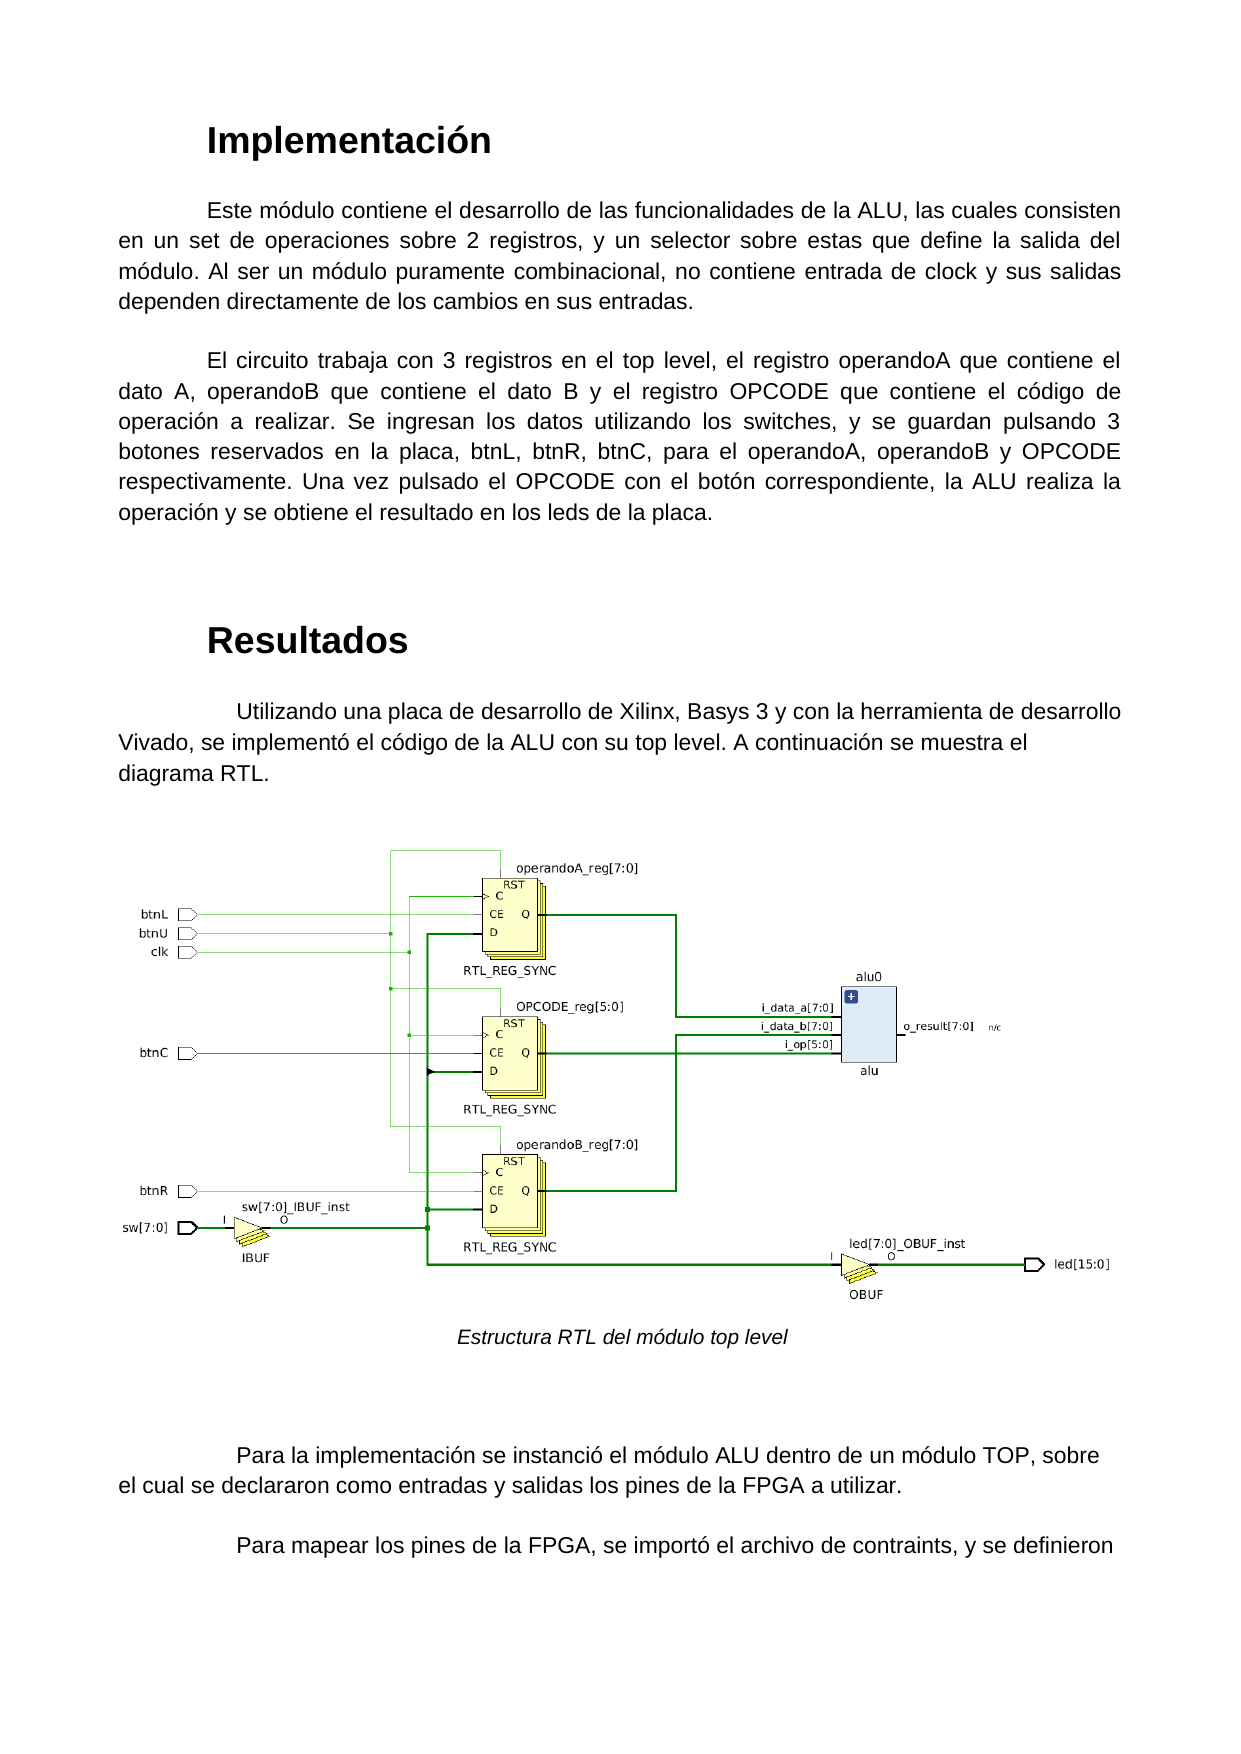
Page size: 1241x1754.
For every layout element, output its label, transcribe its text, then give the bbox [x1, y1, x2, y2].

text Para mapear los pines de la FPGA, se importó el archivo de contraints, y se definieron [118, 1532, 1122, 1558]
text Este módulo contiene el desarrollo de las funcionalidades de la ALU, las cuales consisten en un set de operaciones sobre 2 registros, y un selector sobre estas que define la salida del módulo. Al ser un módulo puramente combinacional, no contiene entrada de clock y sus salidas dependen directamente de los cambios en sus entradas. [118, 197, 1122, 314]
picture [118, 836, 1123, 1319]
text Para la implementación se instanció el módulo ALU dentro de un módulo TOP, sobre el cual se declararon como entradas y salidas los pines de la FPGA a utilizar. [118, 1442, 1122, 1499]
text Utilizando una placa de desarrollo de Xilinx, Basys 3 y con la herramienta de desarrollo Vivado, se implementó el código de la ALU con su top level. A continuación se muestra el diagrama RTL. [118, 697, 1122, 786]
text Implementación [118, 118, 1122, 161]
text Resultados [118, 618, 1122, 661]
text Estructura RTL del módulo top level [118, 1319, 1122, 1349]
text El circuito trabaja con 3 registros en el top level, el registro operandoA que contiene el dato A, operandoB que contiene el dato B y el registro OPCODE que contiene el código de operación a realizar. Se ingresan los datos utilizando los switches, y se guardan pulsando 3 botones reservados en la placa, btnL, btnR, btnC, para el operandoA, operandoB y OPCODE respectivamente. Una vez pulsado el OPCODE con el botón correspondiente, la ALU realiza la operación y se obtiene el resultado en los leds de la placa. [118, 347, 1122, 525]
text [118, 819, 1122, 836]
